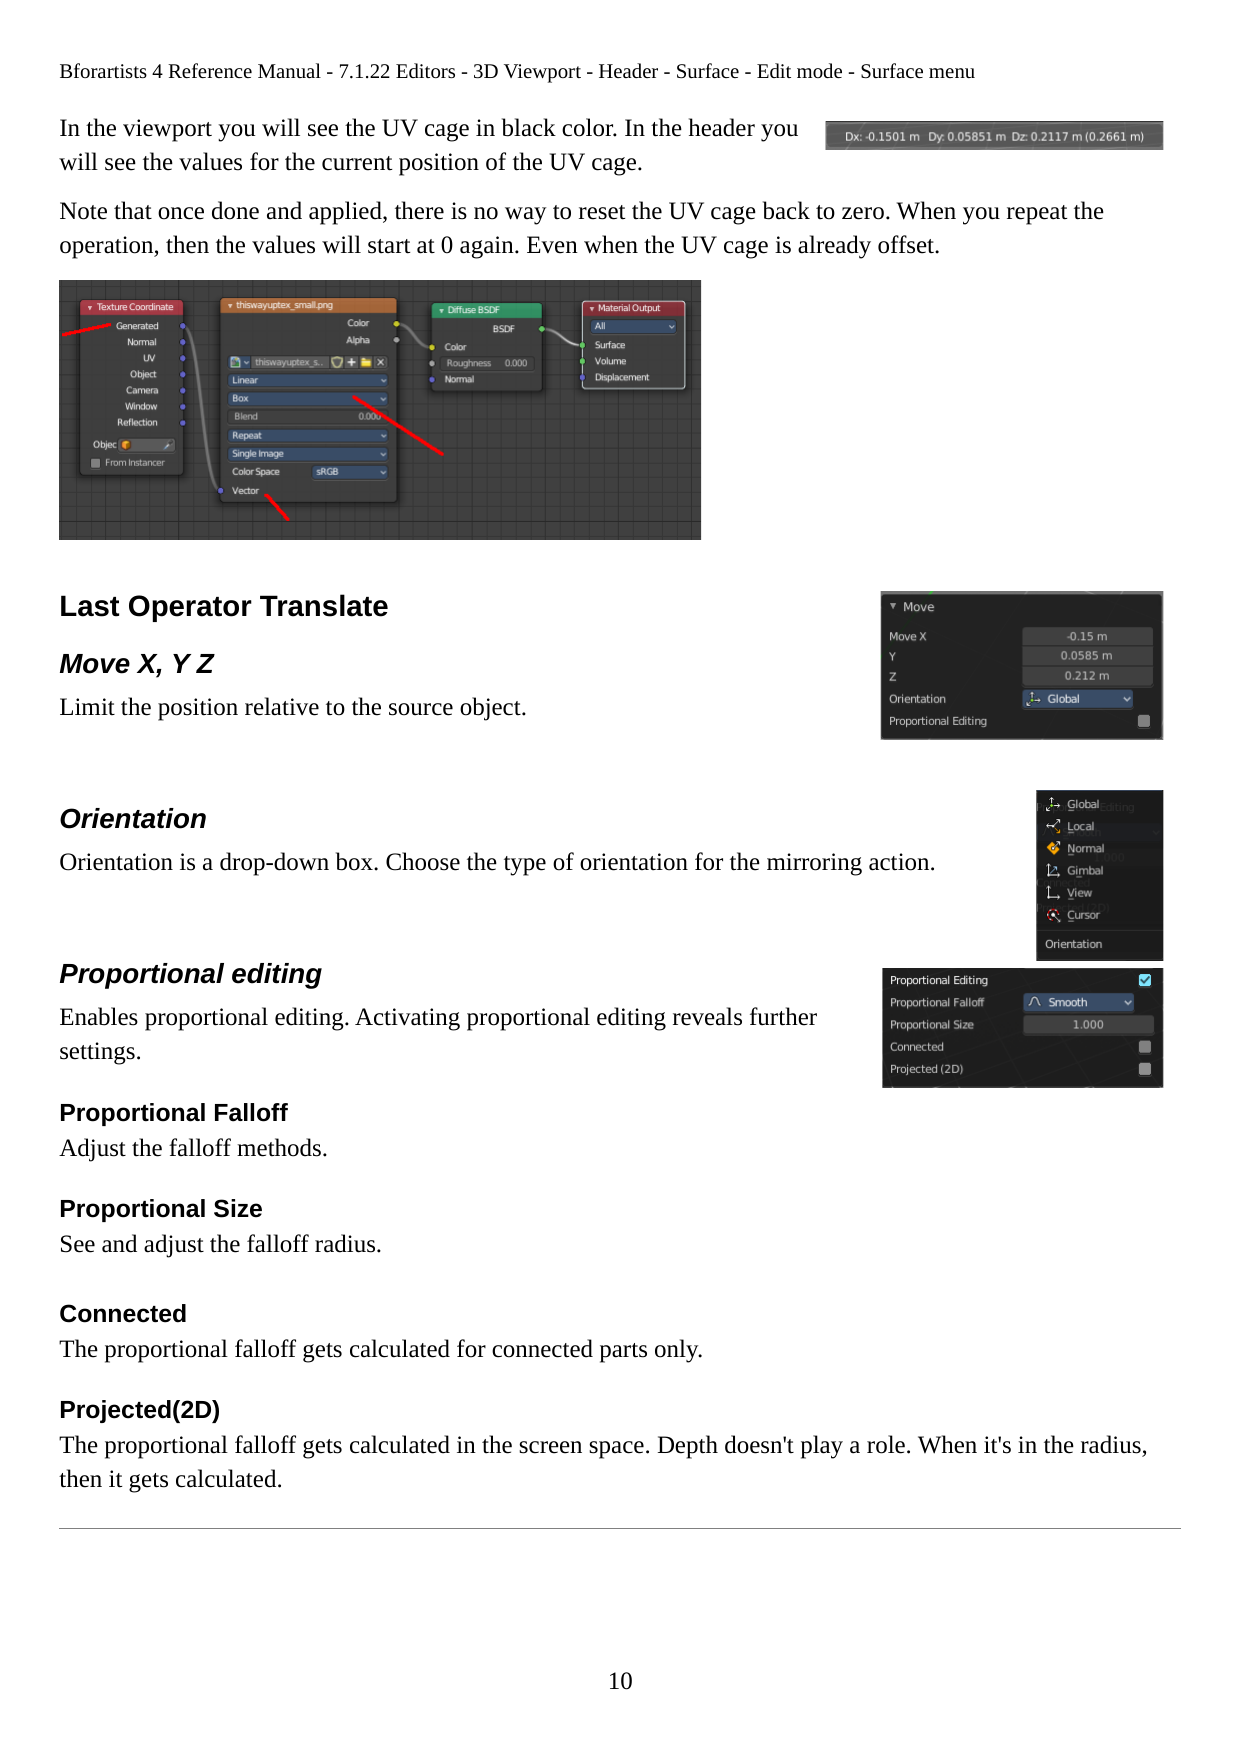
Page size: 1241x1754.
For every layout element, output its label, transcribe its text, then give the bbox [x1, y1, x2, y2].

picture [825, 121, 1164, 150]
picture [882, 968, 1164, 1088]
subtitle Proportional editing [59, 957, 1181, 989]
text See and adjust the falloff radius. [59, 1229, 1181, 1258]
subtitle Orientation [59, 802, 1036, 834]
text Enables proportional editing. Activating proportional editing reveals further settings. [59, 1002, 882, 1065]
subtitle Connected [59, 1299, 1181, 1327]
subtitle [1164, 802, 1181, 834]
text The proportional falloff gets calculated for connected parts only. [59, 1334, 1181, 1362]
text Note that once done and applied, there is no way to reset the UV cage back to zero. When you repeat the operation, then the values will start at 0 again. Even when the UV cage is already offset. [59, 196, 1181, 259]
picture [880, 591, 1164, 740]
picture [59, 280, 702, 540]
text The proportional falloff gets calculated in the screen space. Depth doesn't play a role. When it's in the radius, then it gets calculated. [59, 1430, 1181, 1493]
picture [1036, 790, 1164, 961]
text In the viewport you will see the UV cage in black color. In the header you will see the values for the current position of the UV cage. [59, 113, 1181, 176]
subtitle Proportional Falloff [59, 1098, 1181, 1126]
text Adjust the falloff methods. [59, 1133, 1181, 1161]
subtitle Last Operator Translate [59, 589, 1181, 622]
subtitle [1164, 647, 1181, 679]
subtitle Proportional Size [59, 1194, 1181, 1223]
subtitle Projected(2D) [59, 1395, 1181, 1424]
text Orientation is a drop-down box. Choose the type of orientation for the mirroring action. [59, 847, 1036, 876]
text Limit the position relative to the source object. [59, 692, 880, 721]
subtitle Move X, Y Z [59, 647, 880, 679]
